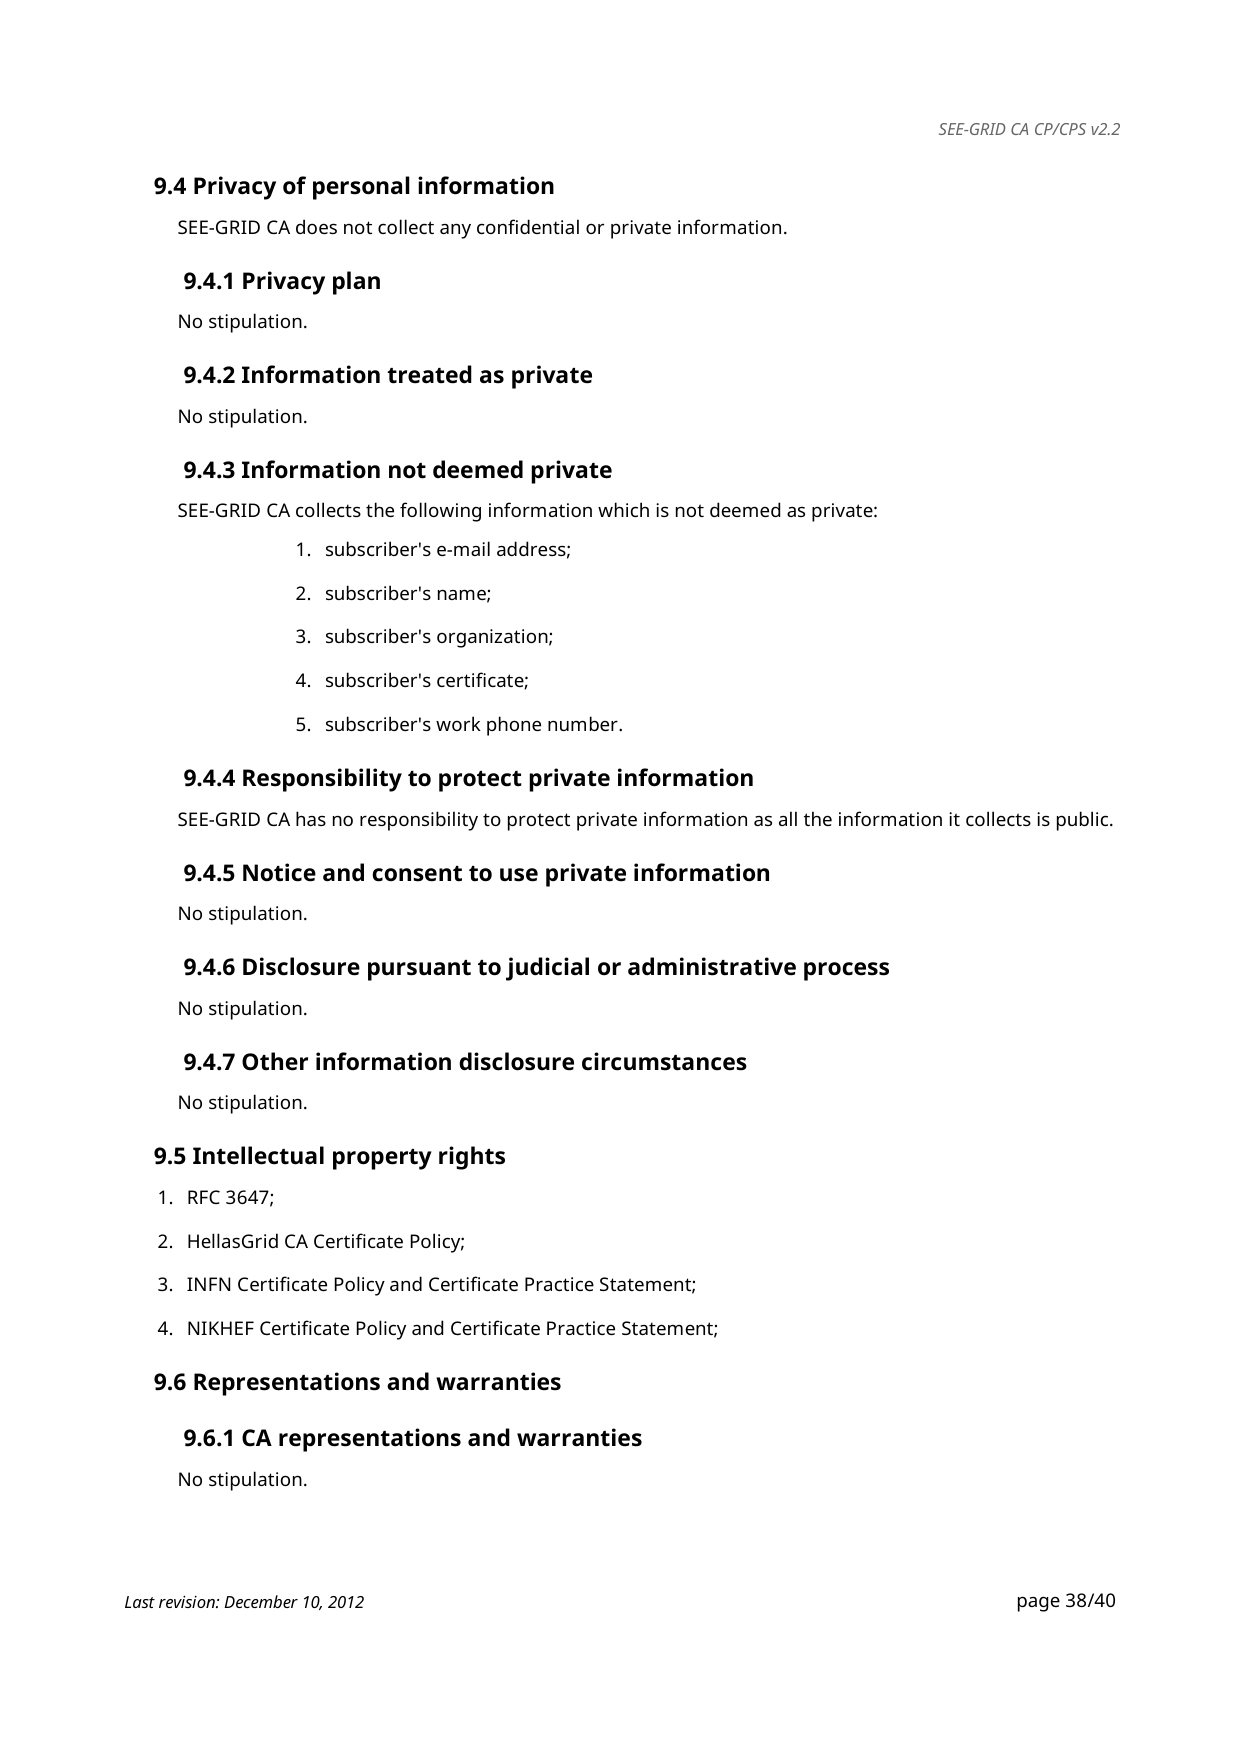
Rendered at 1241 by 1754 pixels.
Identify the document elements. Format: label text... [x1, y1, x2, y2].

text SEE-GRID CA has no responsibility to protect private information as all the information it collects is public. [118, 806, 1122, 832]
list subscriber's e-mail address; [295, 536, 1122, 562]
list subscriber's name; [295, 580, 1122, 606]
subtitle CA representations and warranties [177, 1422, 1122, 1453]
subtitle Privacy of personal information [148, 170, 1122, 201]
subtitle Information not deemed private [177, 454, 1122, 485]
text No stipulation. [118, 308, 1122, 334]
text No stipulation. [118, 995, 1122, 1021]
list RFC 3647; [157, 1184, 1122, 1210]
text No stipulation. [118, 900, 1122, 926]
subtitle Other information disclosure circumstances [177, 1046, 1122, 1077]
list subscriber's work phone number. [295, 711, 1122, 737]
text No stipulation. [118, 1089, 1122, 1115]
text SEE-GRID CA does not collect any confidential or private information. [118, 214, 1122, 240]
subtitle Representations and warranties [148, 1366, 1122, 1397]
subtitle Responsibility to protect private information [177, 762, 1122, 793]
text No stipulation. [118, 1466, 1122, 1492]
list subscriber's organization; [295, 623, 1122, 649]
list INFN Certificate Policy and Certificate Practice Statement; [157, 1271, 1122, 1297]
text No stipulation. [118, 403, 1122, 429]
list HellasGrid CA Certificate Policy; [157, 1228, 1122, 1254]
subtitle Information treated as private [177, 359, 1122, 390]
list NIKHEF Certificate Policy and Certificate Practice Statement; [157, 1315, 1122, 1341]
subtitle Intellectual property rights [148, 1140, 1122, 1171]
list subscriber's certificate; [295, 667, 1122, 693]
subtitle Disclosure pursuant to judicial or administrative process [177, 951, 1122, 982]
text SEE-GRID CA collects the following information which is not deemed as private: [118, 497, 1122, 523]
subtitle Notice and consent to use private information [177, 857, 1122, 888]
subtitle Privacy plan [177, 265, 1122, 296]
